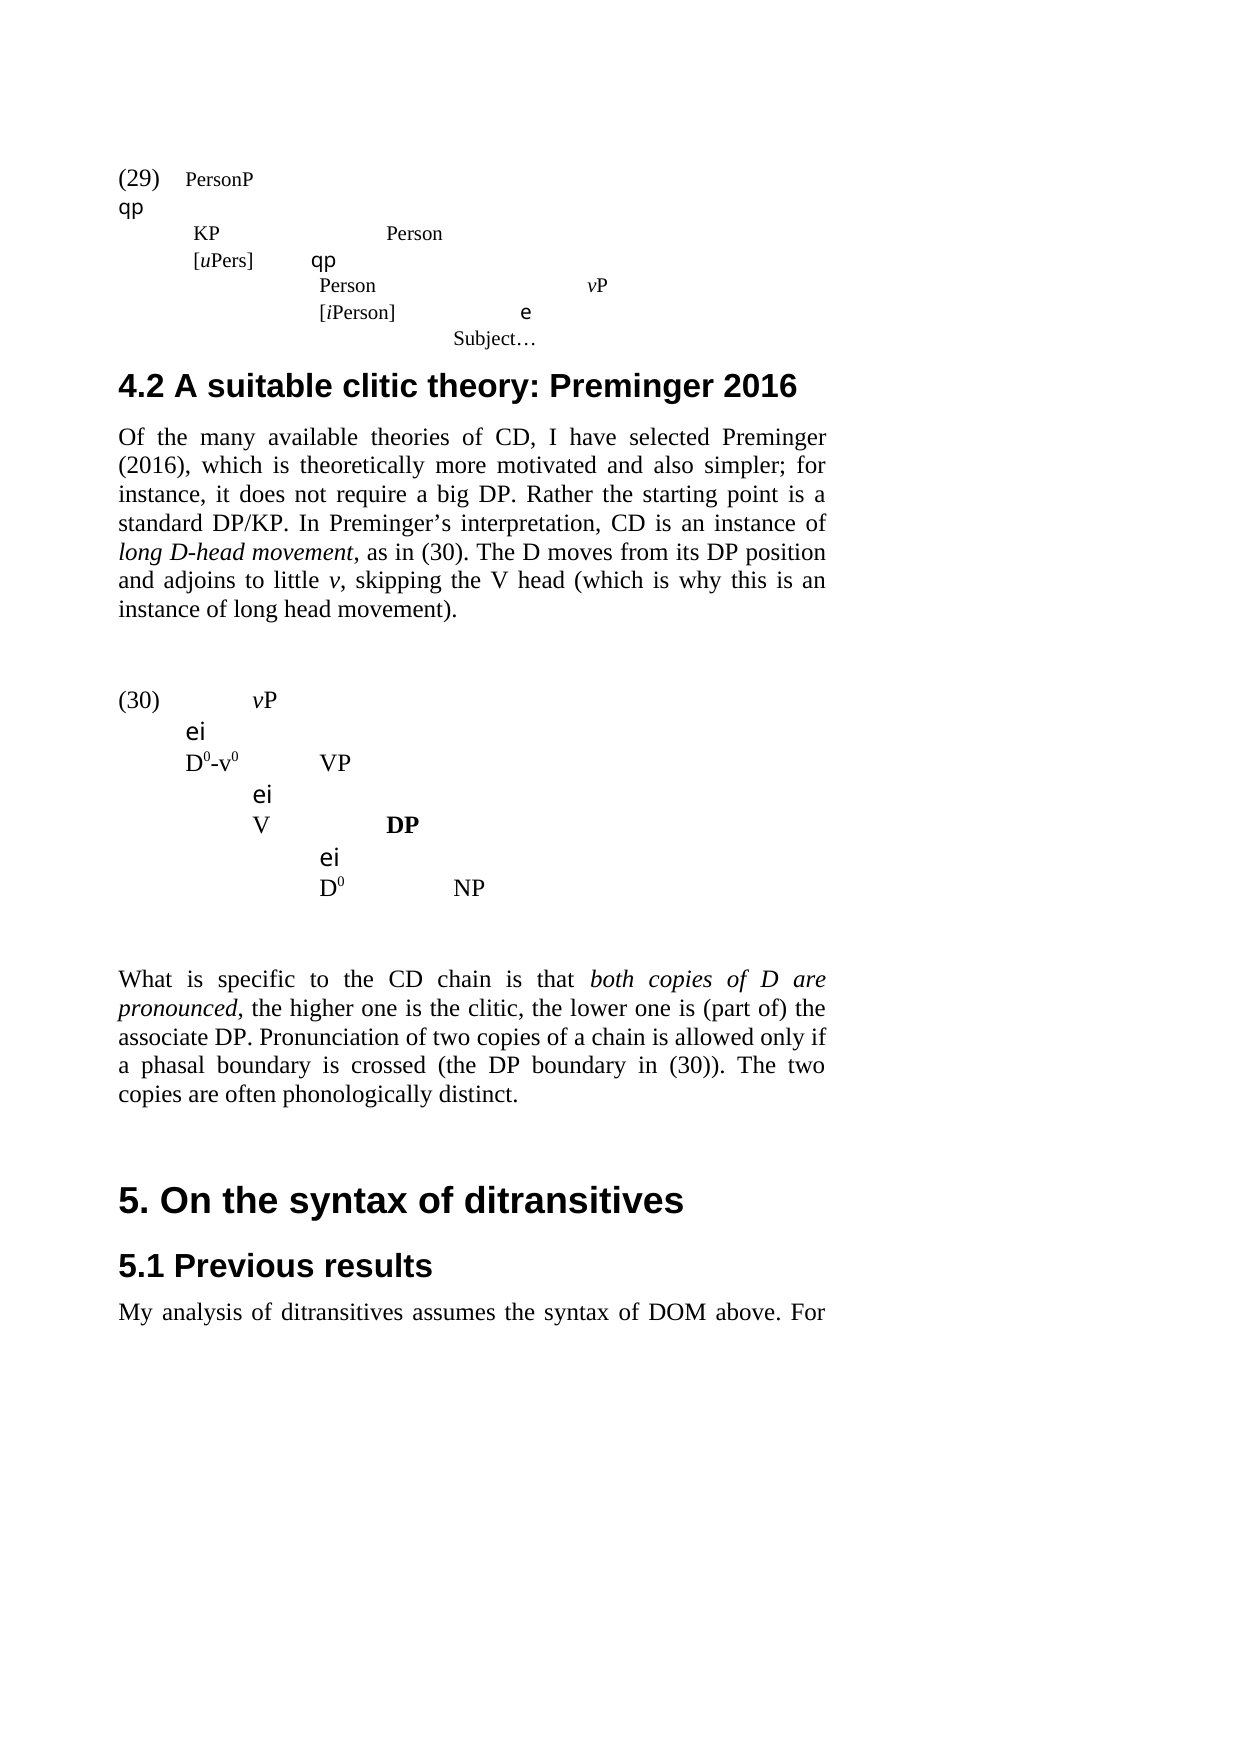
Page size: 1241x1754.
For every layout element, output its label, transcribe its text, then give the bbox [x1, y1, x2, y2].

text (30) vP [118, 685, 827, 714]
text V DP [118, 811, 827, 839]
text My analysis of ditransitives assumes the syntax of DOM above. For [118, 1297, 827, 1326]
subtitle 5.1 Previous results [118, 1246, 827, 1285]
text [uPers] qp [118, 245, 827, 273]
text Person vP [118, 273, 827, 297]
text ei [118, 776, 827, 811]
list 5. On the syntax of ditransitives [118, 1178, 827, 1221]
text ei [118, 839, 827, 873]
subtitle 4.2 A suitable clitic theory: Preminger 2016 [118, 366, 827, 405]
text Of the many available theories of CD, I have selected Preminger (2016), which is theoretically more motivated and also simpler; for instance, it does not require a big DP. Rather the starting point is a standard DP/KP. In Preminger’s interpretation, CD is an instance of long D-head movement, as in (30). The D moves from its DP position and adjoins to little v, skipping the V head (which is why this is an instance of long head movement). [118, 422, 827, 623]
text ei [118, 714, 827, 748]
text D0-v0 VP [118, 748, 827, 776]
text What is specific to the CD chain is that both copies of D are pronounced, the higher one is the clitic, the lower one is (part of) the associate DP. Pronunciation of two copies of a chain is allowed only if a phasal boundary is crossed (the DP boundary in (30)). The two copies are often phonologically distinct. [118, 964, 827, 1108]
text (29) PersonP [118, 163, 827, 192]
text KP Person [118, 221, 827, 245]
text Subject… [118, 326, 827, 350]
text D0 NP [118, 873, 827, 902]
text qp [118, 192, 827, 221]
text [iPerson] e [118, 297, 827, 326]
